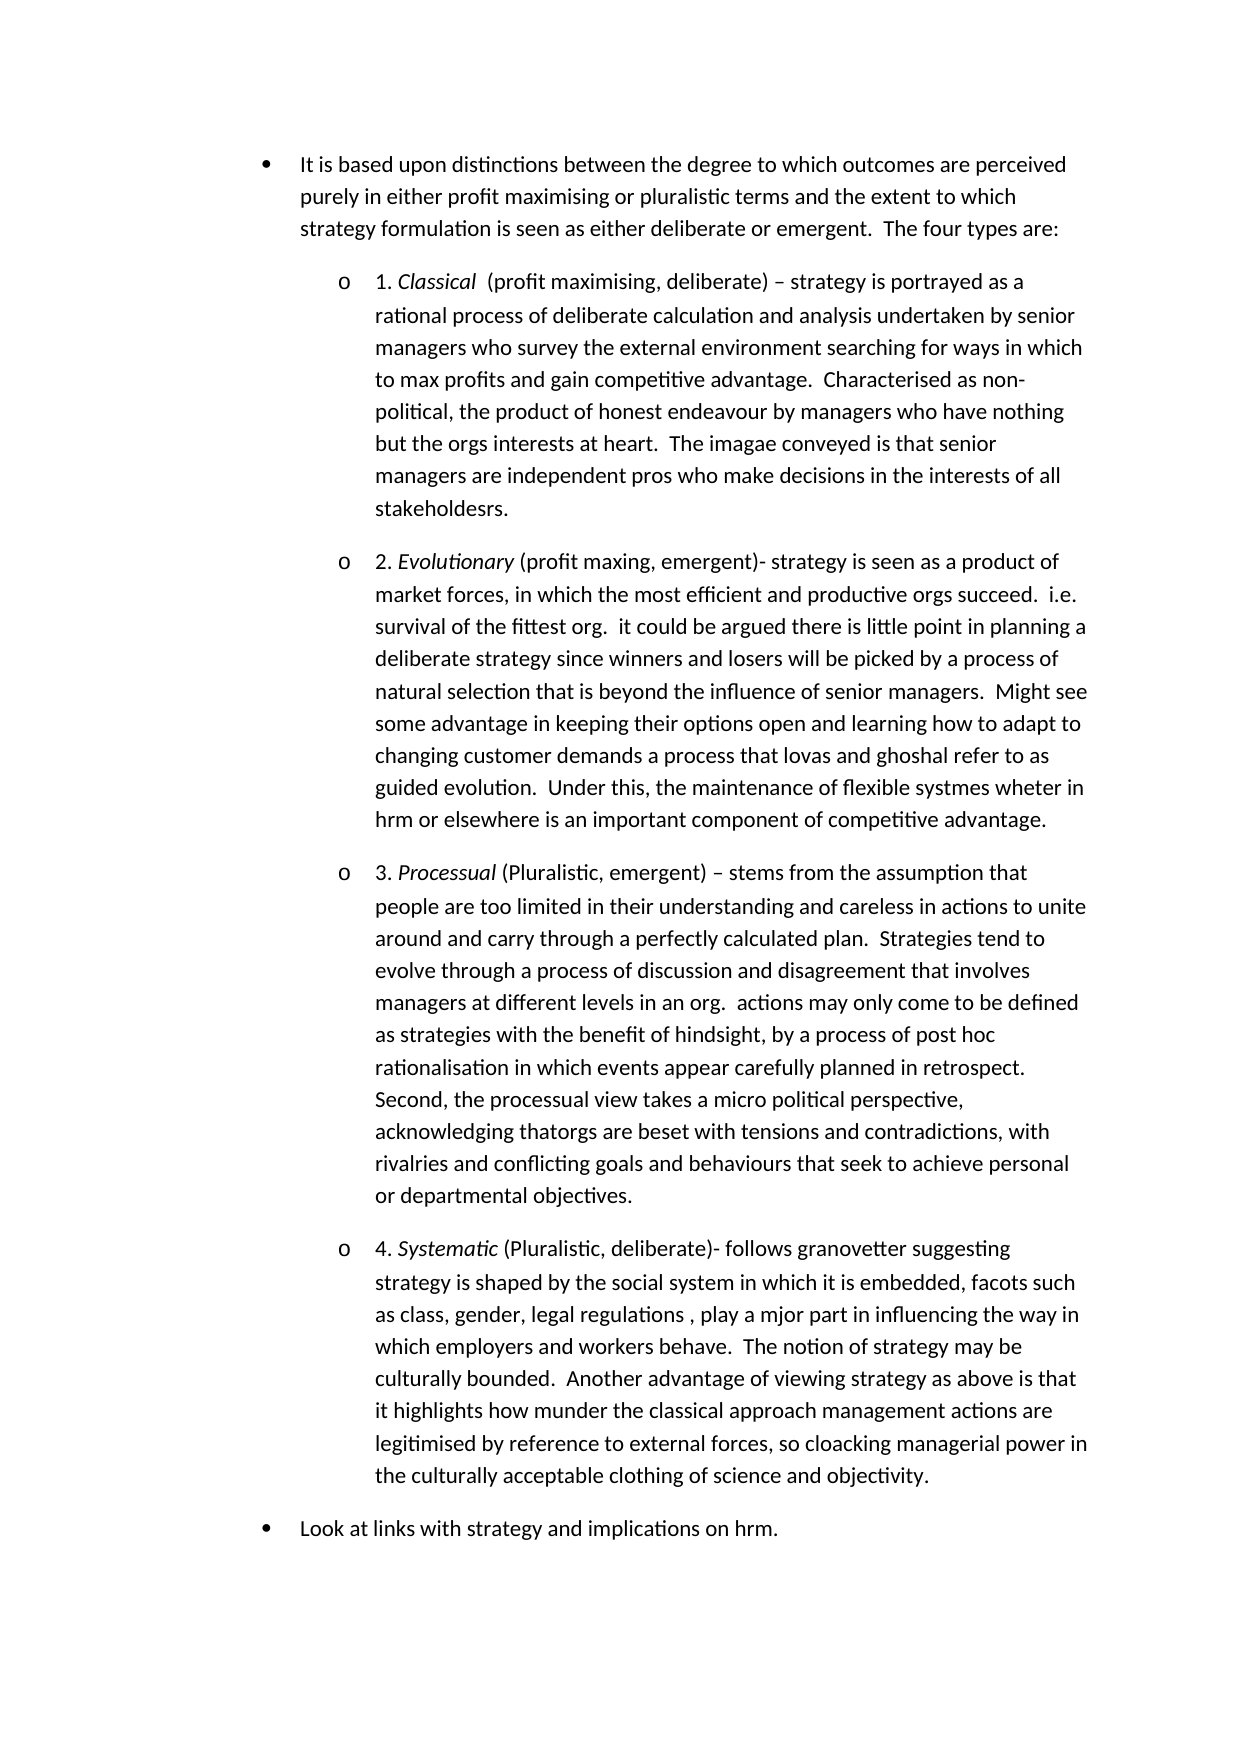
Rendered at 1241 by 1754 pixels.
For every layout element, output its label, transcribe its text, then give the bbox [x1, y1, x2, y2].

list It is based upon distinctions between the degree to which outcomes are perceived purely in either profit maximising or pluralistic terms and the extent to which strategy formulation is seen as either deliberate or emergent. The four types are: [262, 150, 1090, 242]
list Look at links with strategy and implications on hrm. [262, 1514, 1090, 1542]
list 2. Evolutionary (profit maxing, emergent)- strategy is seen as a product of market forces, in which the most efficient and productive orgs succeed. i.e. survival of the fittest org. it could be argued there is little point in planning a deliberate strategy since winners and losers will be picked by a process of natural selection that is beyond the influence of senior managers. Might see some advantage in keeping their options open and learning how to adapt to changing customer demands a process that lovas and ghoshal refer to as guided evolution. Under this, the maintenance of flexible systmes wheter in hrm or elsewhere is an important component of competitive advantage. [337, 547, 1090, 833]
list 4. Systematic (Pluralistic, deliberate)- follows granovetter suggesting strategy is shaped by the social system in which it is embedded, facots such as class, gender, legal regulations , play a mjor part in influencing the way in which employers and workers behave. The notion of strategy may be culturally bounded. Another advantage of viewing strategy as above is that it highlights how munder the classical approach management actions are legitimised by reference to external forces, so cloacking managerial power in the culturally acceptable clothing of science and objectivity. [337, 1234, 1090, 1489]
list 1. Classical (profit maximising, deliberate) – strategy is portrayed as a rational process of deliberate calculation and analysis undertaken by senior managers who survey the external environment searching for ways in which to max profits and gain competitive advantage. Characterised as non-political, the product of honest endeavour by managers who have nothing but the orgs interests at heart. The imagae conveyed is that senior managers are independent pros who make decisions in the interests of all stakeholdesrs. [337, 267, 1090, 522]
list 3. Processual (Pluralistic, emergent) – stems from the assumption that people are too limited in their understanding and careless in actions to unite around and carry through a perfectly calculated plan. Strategies tend to evolve through a process of discussion and disagreement that involves managers at different levels in an org. actions may only come to be defined as strategies with the benefit of hindsight, by a process of post hoc rationalisation in which events appear carefully planned in retrospect. Second, the processual view takes a micro political perspective, acknowledging thatorgs are beset with tensions and contradictions, with rivalries and conflicting goals and behaviours that seek to achieve personal or departmental objectives. [337, 858, 1090, 1209]
